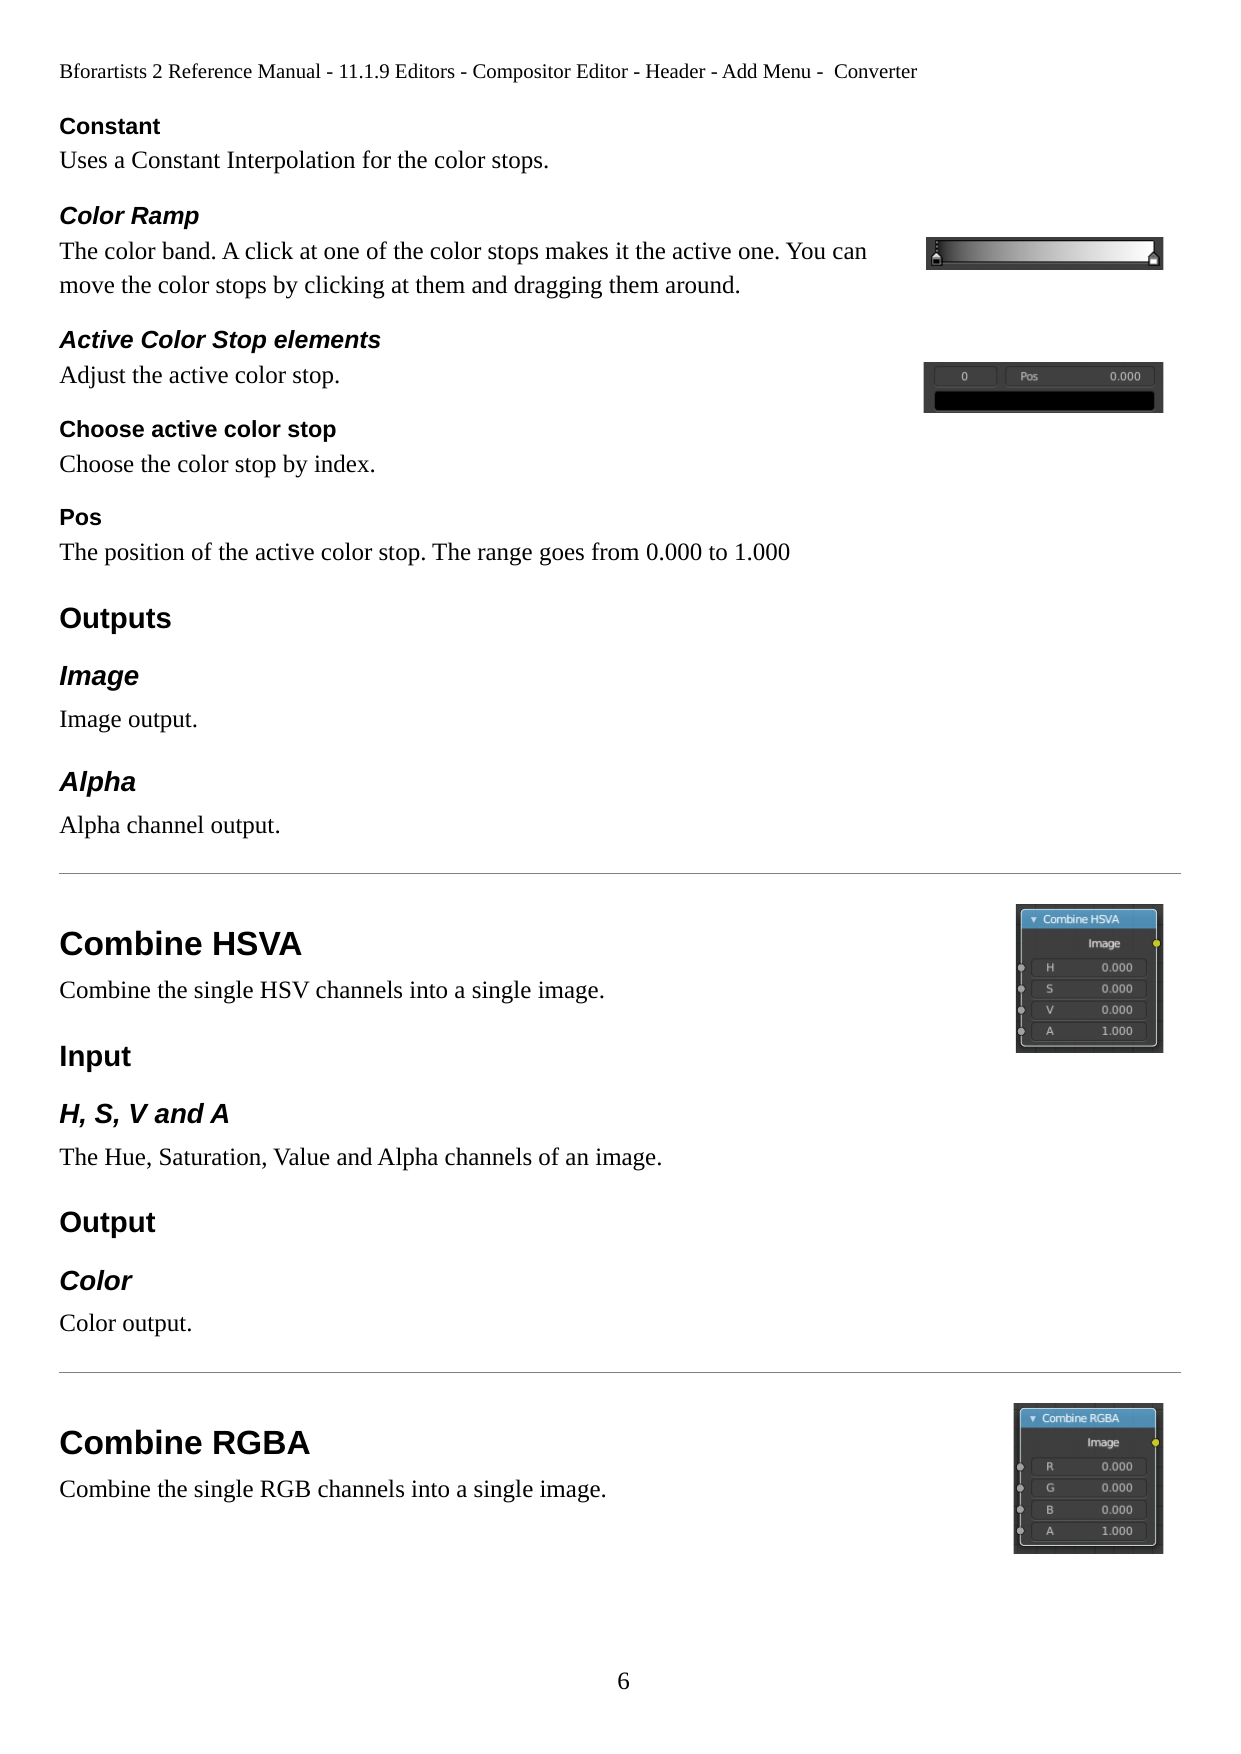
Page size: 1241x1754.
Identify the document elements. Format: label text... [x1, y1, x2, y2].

subtitle Active Color Stop elements [59, 326, 1181, 354]
subtitle Constant [59, 113, 1181, 139]
text Combine the single HSV channels into a single image. [59, 975, 1015, 1004]
subtitle Alpha [59, 765, 1181, 797]
text Color output. [59, 1308, 1181, 1337]
text Image output. [59, 704, 1181, 732]
subtitle Combine HSVA [59, 924, 1015, 962]
text The position of the active color stop. The range goes from 0.000 to 1.000 [59, 537, 1181, 566]
text Choose the color stop by index. [59, 449, 1181, 477]
subtitle Image [59, 659, 1181, 691]
subtitle [1164, 924, 1181, 962]
text The color band. A click at one of the color stops makes it the active one. You can move the color stops by clicking at them and dragging them around. [59, 236, 1181, 299]
subtitle Output [59, 1205, 1181, 1239]
subtitle H, S, V and A [59, 1097, 1181, 1129]
subtitle Combine RGBA [59, 1422, 1013, 1461]
subtitle Choose active color stop [59, 416, 1181, 442]
picture [1013, 1403, 1164, 1554]
subtitle Input [59, 1038, 1181, 1072]
text Combine the single RGB channels into a single image. [59, 1474, 1013, 1502]
text Uses a Constant Interpolation for the color stops. [59, 146, 1181, 174]
subtitle Color Ramp [59, 201, 1181, 229]
picture [1015, 904, 1164, 1053]
text Adjust the active color stop. [59, 360, 1181, 389]
picture [926, 237, 1164, 270]
subtitle Color [59, 1264, 1181, 1296]
text The Hue, Saturation, Value and Alpha channels of an image. [59, 1142, 1181, 1170]
picture [923, 362, 1164, 413]
text Alpha channel output. [59, 810, 1181, 838]
subtitle Pos [59, 504, 1181, 531]
subtitle Outputs [59, 601, 1181, 634]
subtitle [1164, 1422, 1181, 1461]
